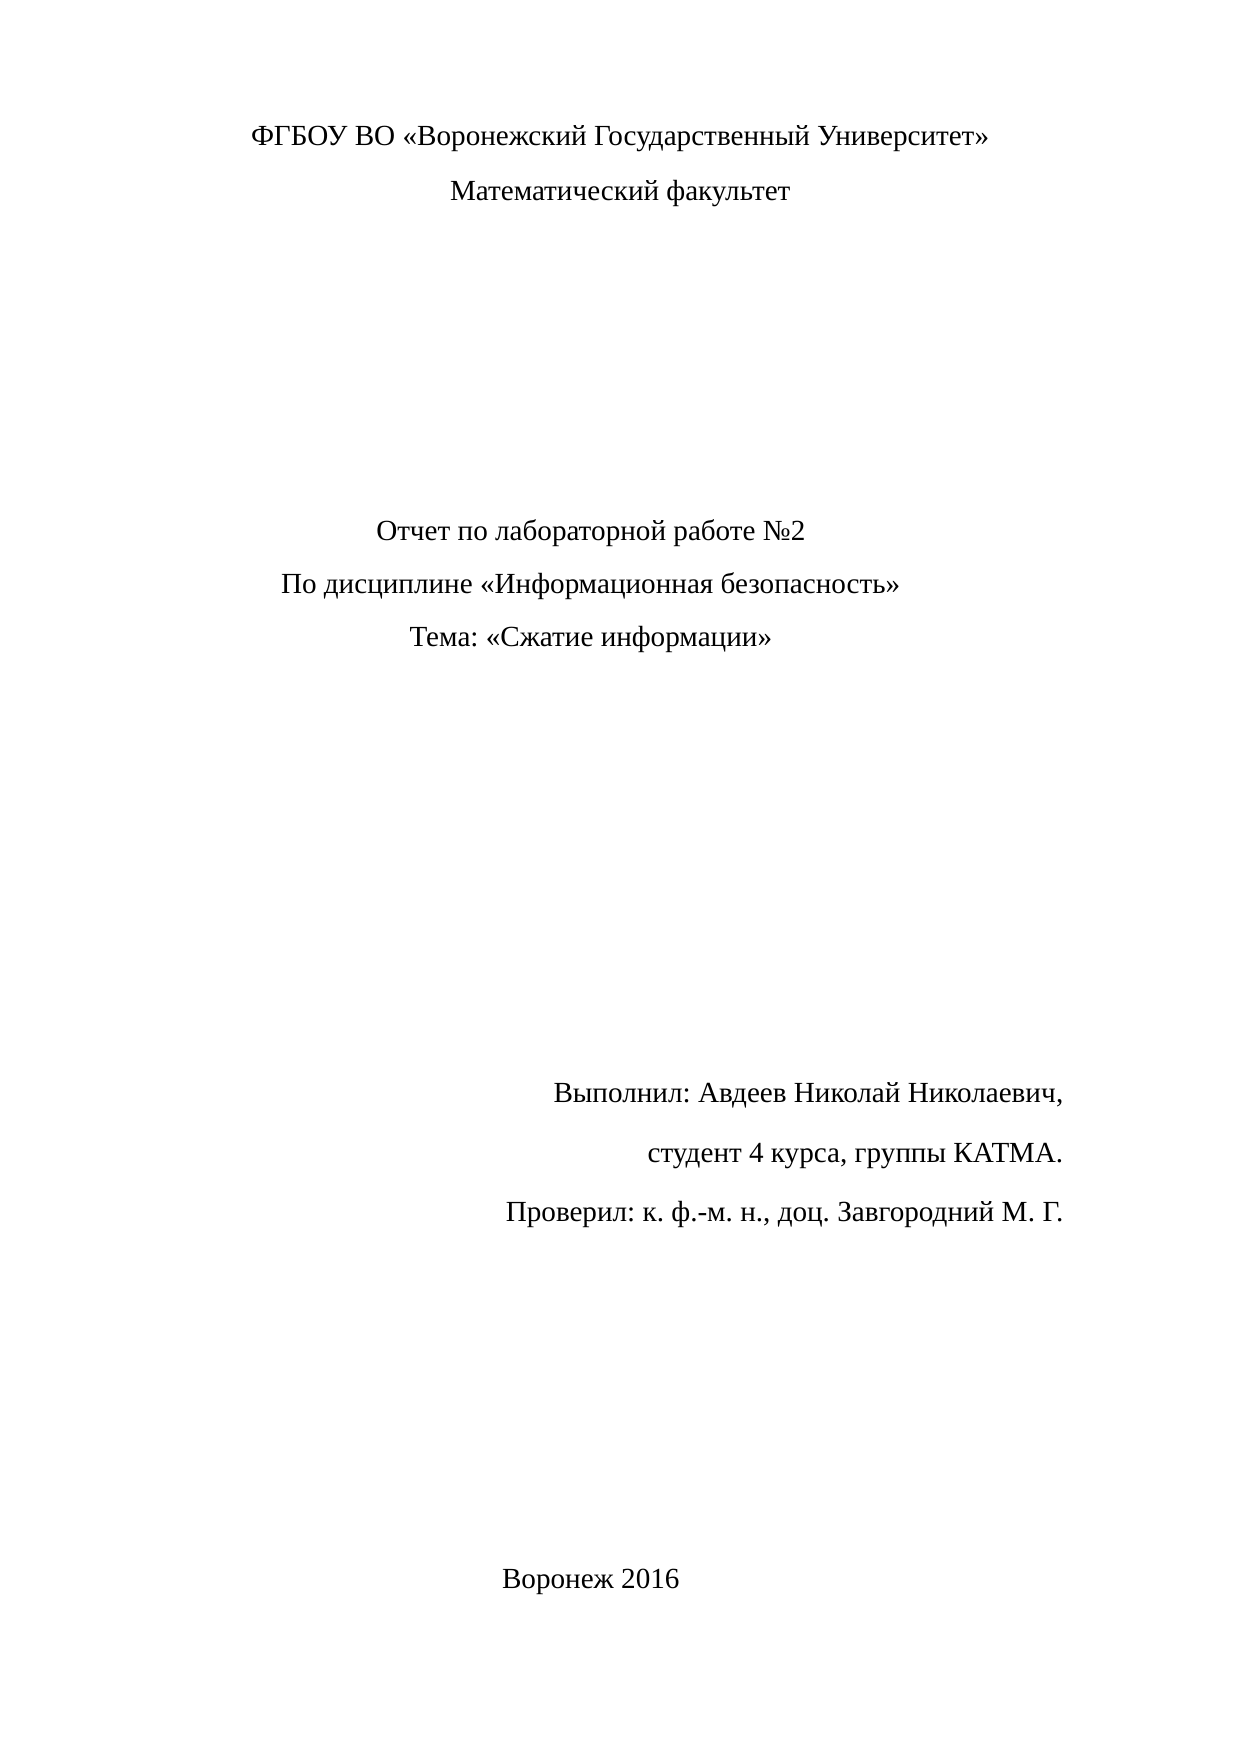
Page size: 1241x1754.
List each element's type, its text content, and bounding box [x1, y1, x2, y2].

text Отчет по лабораторной работе №2 [118, 513, 1063, 547]
text Математический факультет [118, 173, 1122, 206]
text студент 4 курса, группы КАТМА. [487, 1135, 1063, 1168]
text Тема: «Сжатие информации» [118, 619, 1063, 653]
text Проверил: к. ф.-м. н., доц. Завгородний М. Г. [118, 1194, 1063, 1228]
text Воронеж 2016 [118, 1561, 1063, 1595]
text ФГБОУ ВО «Воронежский Государственный Университет» [118, 118, 1122, 152]
text Выполнил: Авдеев Николай Николаевич, [118, 1076, 1063, 1109]
text По дисциплине «Информационная безопасность» [118, 566, 1063, 600]
